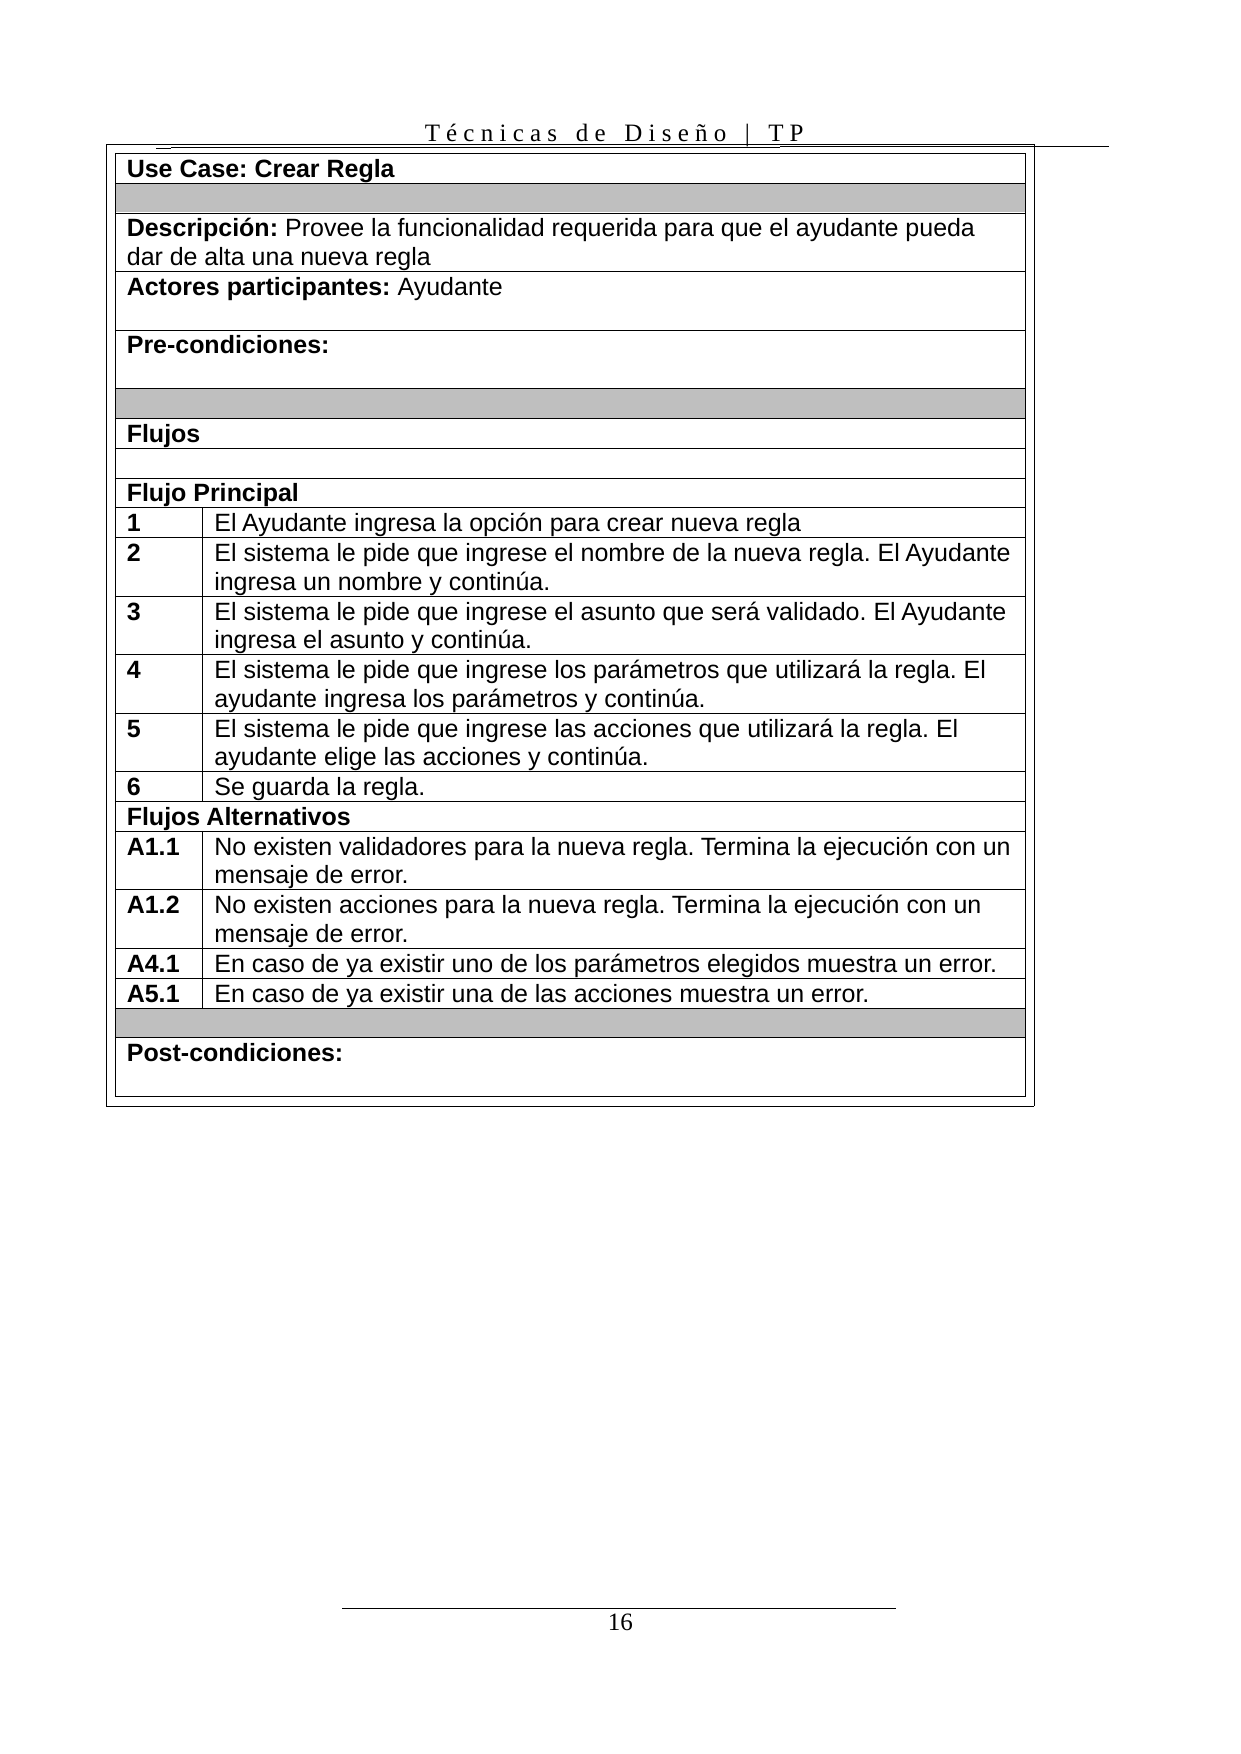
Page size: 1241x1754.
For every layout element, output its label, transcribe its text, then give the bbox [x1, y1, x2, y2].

table_cell 6 [116, 772, 202, 801]
table_cell Flujos Alternativos [116, 802, 1025, 831]
table_cell Post-condiciones: [116, 1038, 1025, 1096]
table_cell 2 [116, 538, 202, 596]
table_cell A1.1 [116, 832, 202, 889]
table_cell Se guarda la regla. [203, 772, 1025, 801]
table_cell En caso de ya existir una de las acciones muestra un error. [203, 979, 1025, 1007]
table_cell En caso de ya existir uno de los parámetros elegidos muestra un error. [203, 949, 1025, 978]
table_cell Flujos [116, 419, 1025, 448]
table_cell No existen validadores para la nueva regla. Termina la ejecución con un mensaje de error. [203, 832, 1025, 889]
table_cell Actores participantes: Ayudante [116, 272, 1025, 329]
table_cell El sistema le pide que ingrese las acciones que utilizará la regla. El ayudante elige las acciones y continúa. [203, 714, 1025, 771]
table_cell El Ayudante ingresa la opción para crear nueva regla [203, 508, 1025, 537]
table_cell Descripción: Provee la funcionalidad requerida para que el ayudante pueda dar de alta una nueva regla [116, 214, 1025, 271]
table_cell A4.1 [116, 949, 202, 978]
table_cell 5 [116, 714, 202, 771]
table_header Use Case: Crear Regla [116, 154, 1025, 183]
table_cell [116, 389, 1025, 418]
table_cell [116, 449, 1025, 477]
table_cell Flujo Principal [116, 479, 1025, 507]
table_cell El sistema le pide que ingrese el asunto que será validado. El Ayudante ingresa el asunto y continúa. [203, 597, 1025, 654]
table_cell 1 [116, 508, 202, 537]
table_cell Pre-condiciones: [116, 331, 1025, 388]
table_cell 4 [116, 655, 202, 713]
table_cell [116, 184, 1025, 212]
table_cell A1.2 [116, 890, 202, 948]
table_cell El sistema le pide que ingrese el nombre de la nueva regla. El Ayudante ingresa un nombre y continúa. [203, 538, 1025, 596]
table_cell A5.1 [116, 979, 202, 1007]
table_cell El sistema le pide que ingrese los parámetros que utilizará la regla. El ayudante ingresa los parámetros y continúa. [203, 655, 1025, 713]
table_cell No existen acciones para la nueva regla. Termina la ejecución con un mensaje de error. [203, 890, 1025, 948]
table_cell 3 [116, 597, 202, 654]
table_cell [116, 1009, 1025, 1037]
